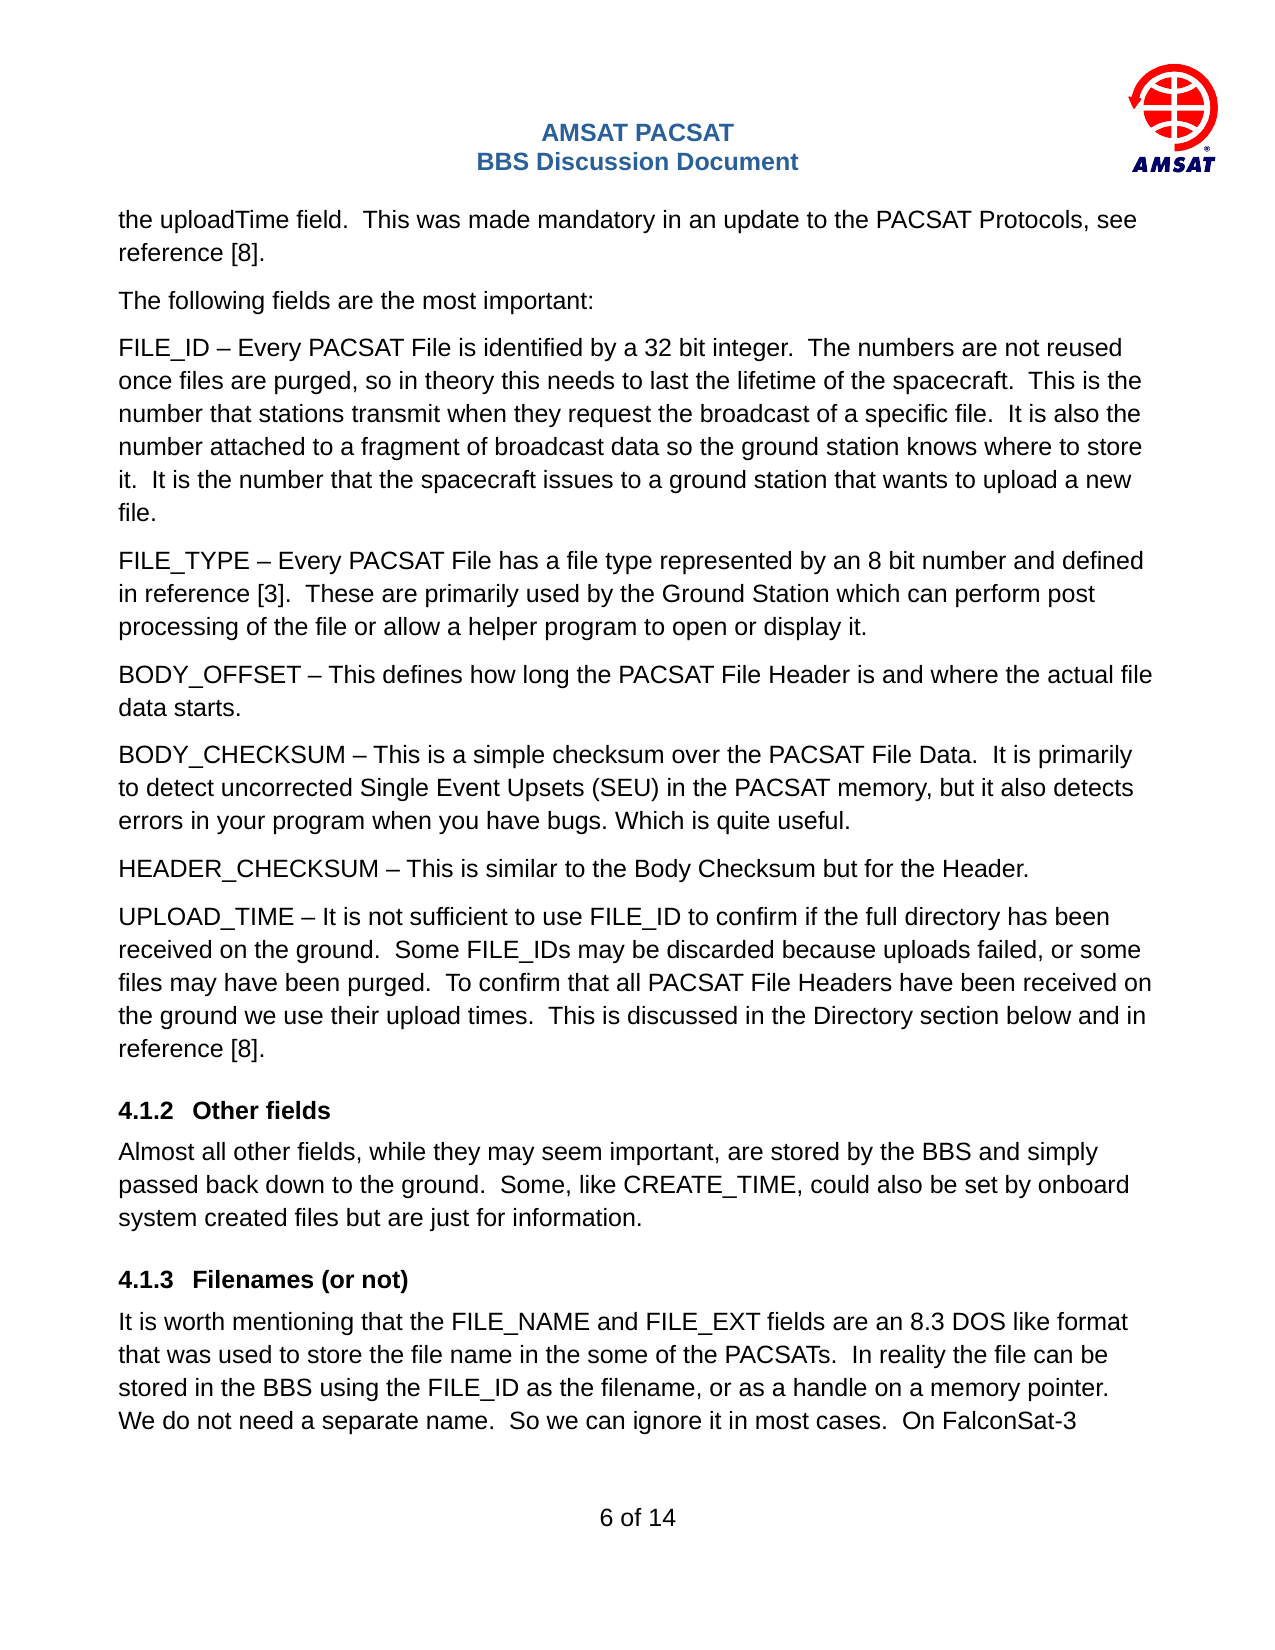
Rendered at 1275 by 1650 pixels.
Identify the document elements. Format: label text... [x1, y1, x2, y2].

text BODY_OFFSET – This defines how long the PACSAT File Header is and where the actual file data starts. [118, 660, 1157, 721]
text BODY_CHECKSUM – This is a simple checksum over the PACSAT File Data. It is primarily to detect uncorrected Single Event Upsets (SEU) in the PACSAT memory, but it also detects errors in your program when you have bugs. Which is quite useful. [118, 740, 1157, 835]
picture [1126, 61, 1220, 174]
text UPLOAD_TIME – It is not sufficient to use FILE_ID to confirm if the full directory has been received on the ground. Some FILE_IDs may be discarded because uploads failed, or some files may have been purged. To confirm that all PACSAT File Headers have been received on the ground we use their upload times. This is discussed in the Directory section below and in reference [8]. [118, 902, 1157, 1062]
subtitle Filenames (or not) [118, 1265, 1157, 1294]
subtitle Other fields [118, 1096, 1157, 1124]
text It is worth mentioning that the FILE_NAME and FILE_EXT fields are an 8.3 DOS like format that was used to store the file name in the some of the PACSATs. In reality the file can be stored in the BBS using the FILE_ID as the filename, or as a handle on a memory pointer. We do not need a separate name. So we can ignore it in most cases. On FalconSat-3 [118, 1307, 1157, 1434]
text - the uploadTime field. This was made mandatory in an update to the PACSAT Protocols, see reference [8]. [118, 205, 1157, 267]
text FILE_ID – Every PACSAT File is identified by a 32 bit integer. The numbers are not reused once files are purged, so in theory this needs to last the lifetime of the spacecraft. This is the number that stations transmit when they request the broadcast of a specific file. It is also the number attached to a fragment of broadcast data so the ground station knows where to store it. It is the number that the spacecraft issues to a ground station that wants to upload a new file. [118, 333, 1157, 527]
text Almost all other fields, while they may seem important, are stored by the BBS and simply passed back down to the ground. Some, like CREATE_TIME, could also be set by onboard system created files but are just for information. [118, 1137, 1157, 1232]
text The following fields are the most important: [118, 286, 1157, 314]
text HEADER_CHECKSUM – This is similar to the Body Checksum but for the Header. [118, 854, 1157, 883]
text FILE_TYPE – Every PACSAT File has a file type represented by an 8 bit number and defined in reference [3]. These are primarily used by the Ground Station which can perform post processing of the file or allow a helper program to open or display it. [118, 546, 1157, 641]
